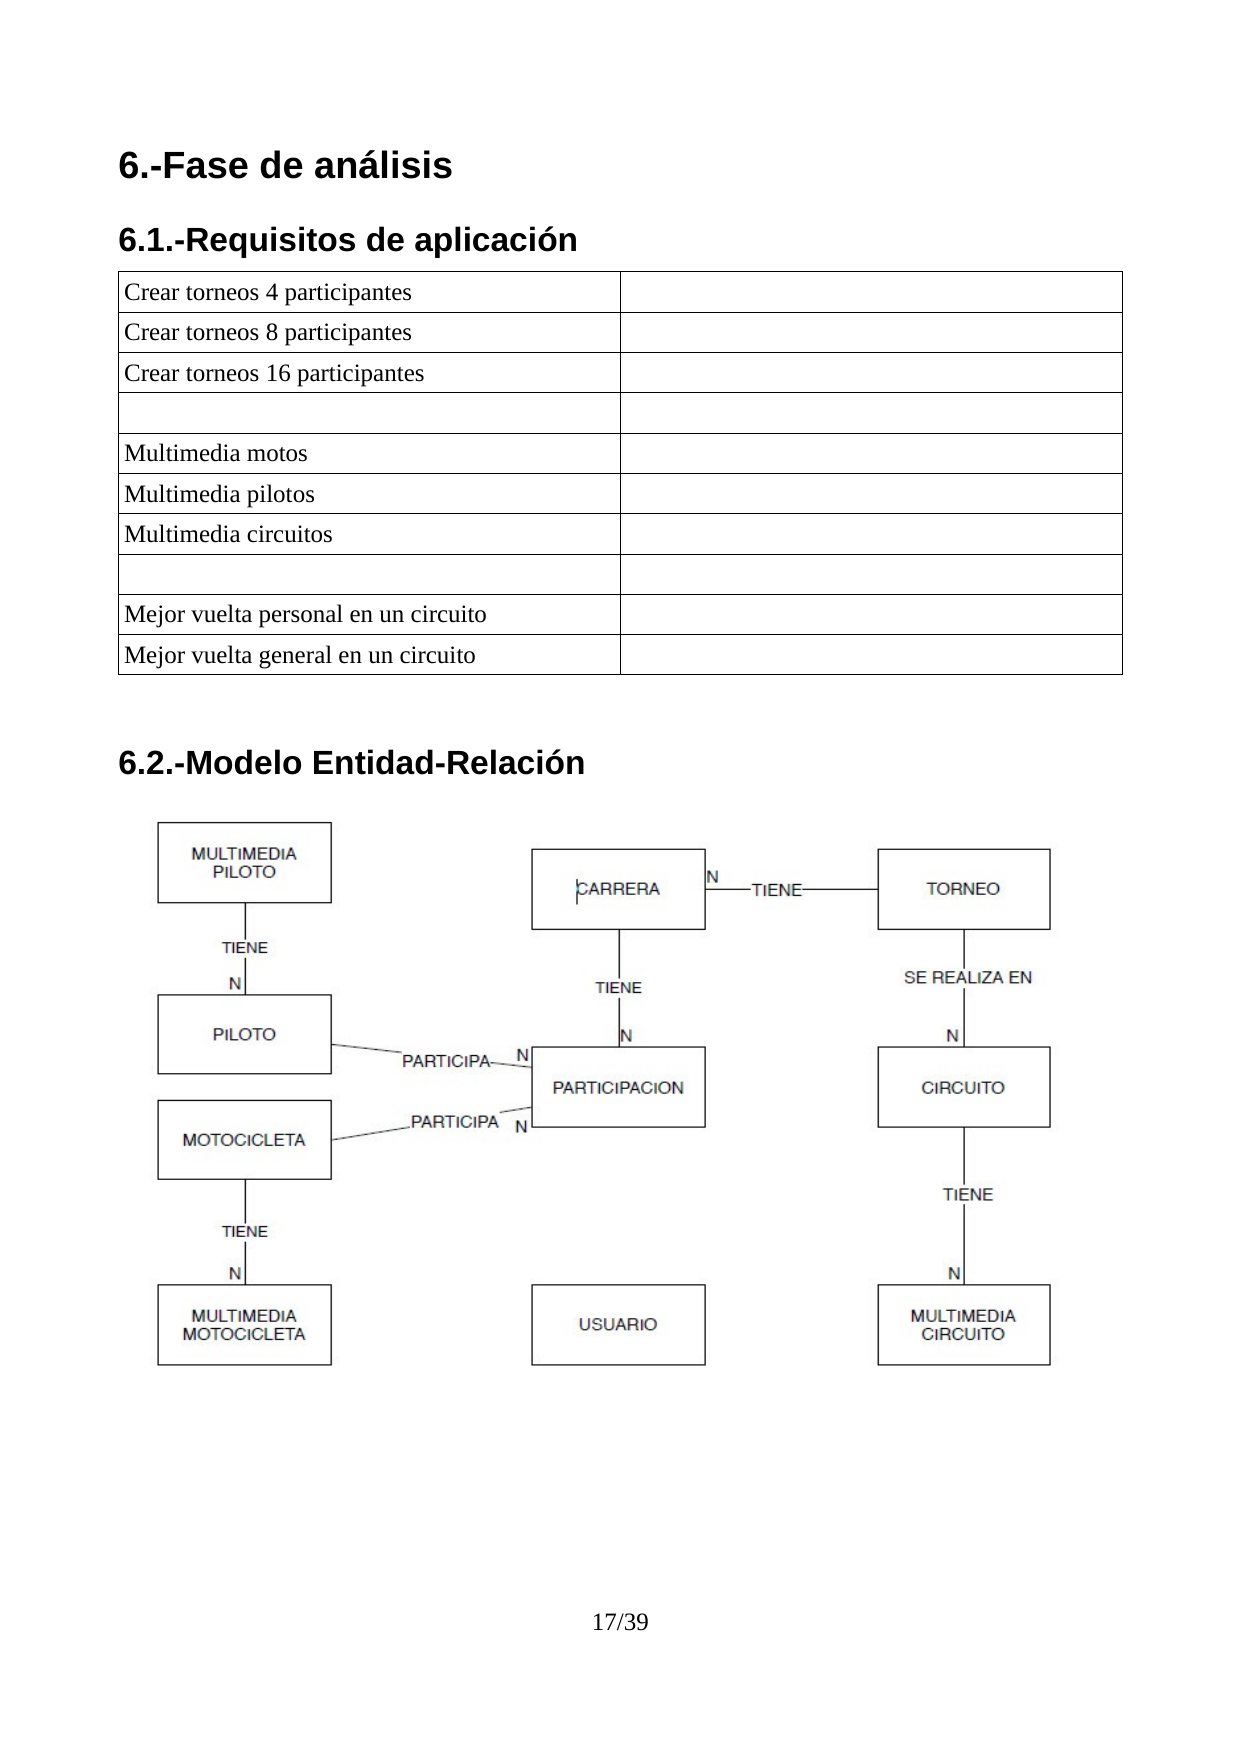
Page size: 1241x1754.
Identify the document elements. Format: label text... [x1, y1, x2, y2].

table_cell Multimedia motos [119, 434, 620, 473]
subtitle 6.-Fase de análisis [118, 143, 1122, 187]
table_cell Multimedia pilotos [119, 474, 620, 513]
table_cell [621, 393, 1122, 432]
table_cell [621, 474, 1122, 513]
table_cell [621, 434, 1122, 473]
table_cell [621, 595, 1122, 634]
table_cell [621, 555, 1122, 594]
table_cell [621, 514, 1122, 553]
table_cell Crear torneos 16 participantes [119, 353, 620, 392]
subtitle 6.1.-Requisitos de aplicación [118, 220, 1122, 259]
picture [118, 794, 1109, 1402]
table_cell Multimedia circuitos [119, 514, 620, 553]
subtitle 6.2.-Modelo Entidad-Relación [118, 743, 1122, 782]
table_cell [621, 635, 1122, 674]
table_cell Crear torneos 8 participantes [119, 313, 620, 352]
table_cell Mejor vuelta personal en un circuito [119, 595, 620, 634]
table_cell [119, 393, 620, 432]
table_cell Mejor vuelta general en un circuito [119, 635, 620, 674]
table_cell [621, 353, 1122, 392]
table_cell [621, 313, 1122, 352]
table_header Crear torneos 4 participantes [119, 272, 620, 312]
table_header [621, 272, 1122, 312]
table_cell [119, 555, 620, 594]
